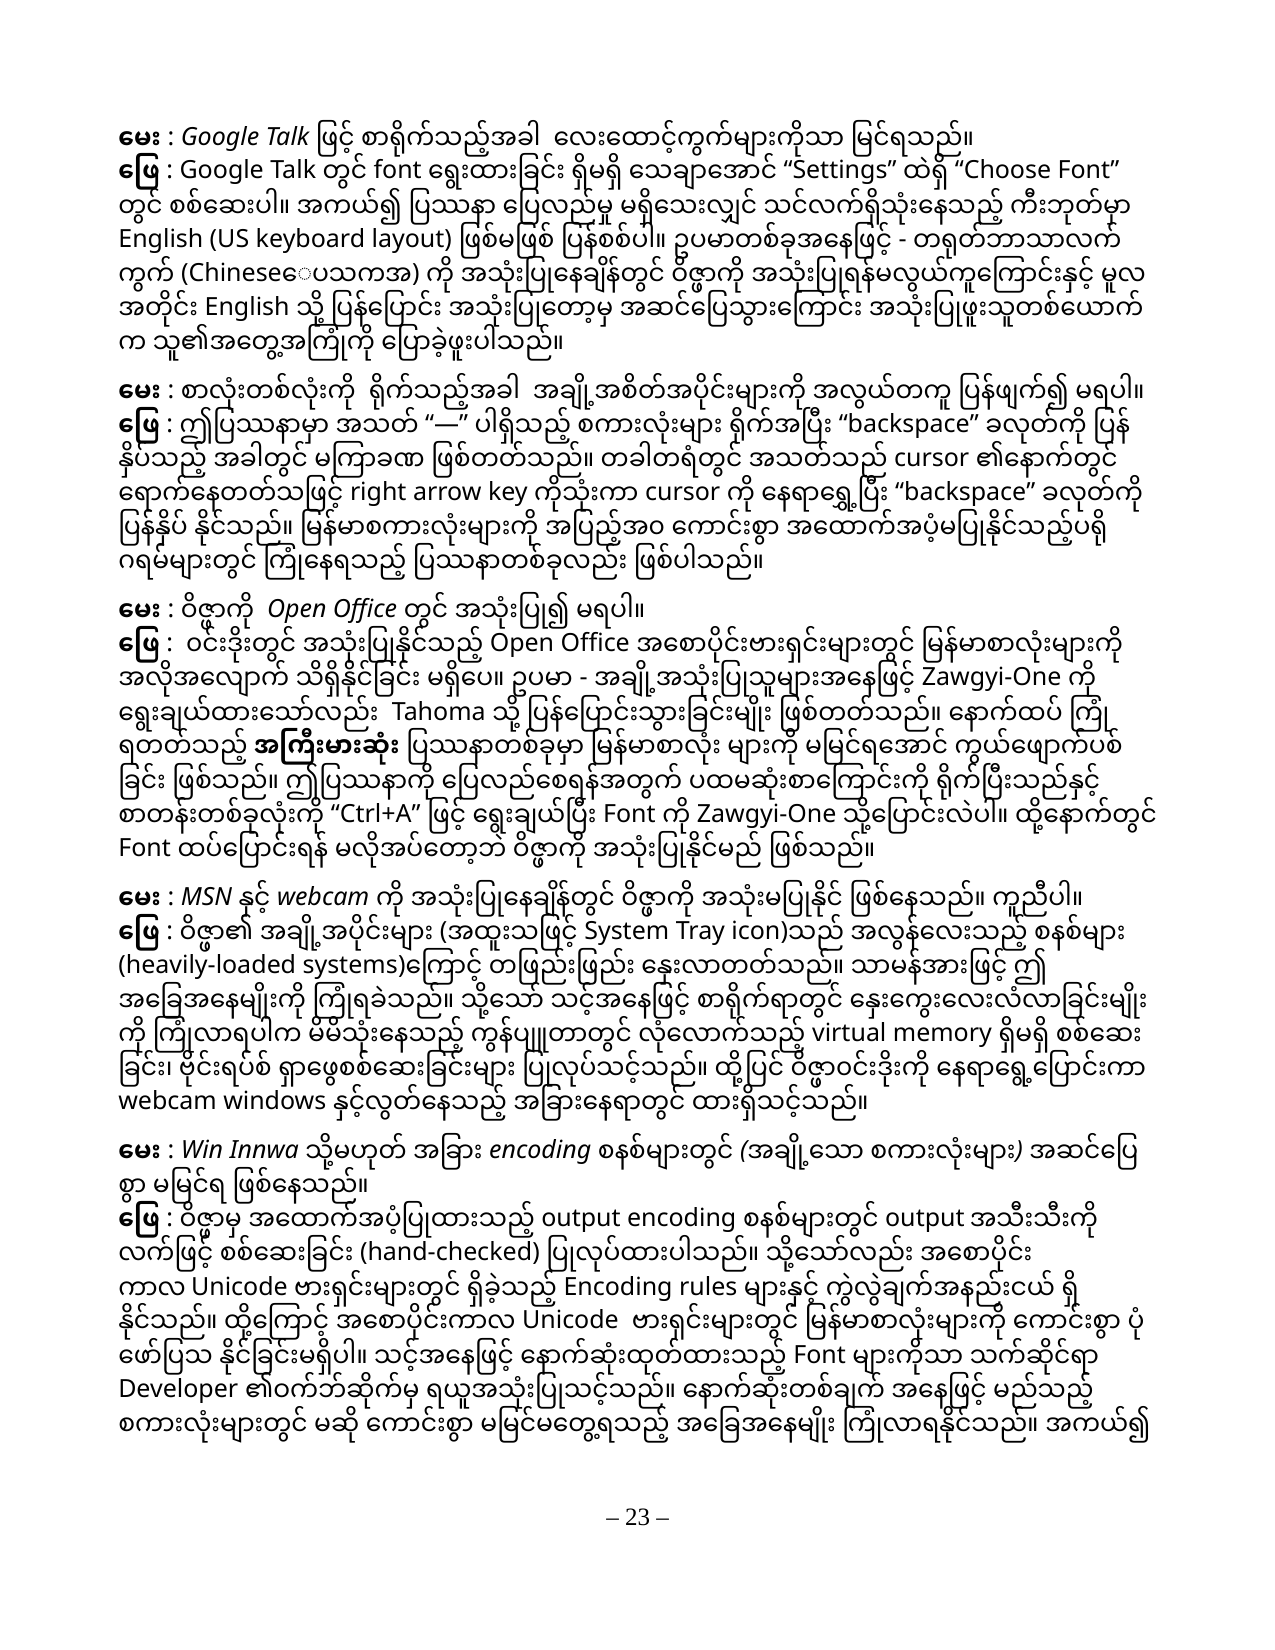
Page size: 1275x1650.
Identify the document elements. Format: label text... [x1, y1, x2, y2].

text ဖြေ : ဤပြဿနာမှာ အသတ် “—္” ပါရှိသည့် စကားလုံးများ ရိုက်အပြီး “backspace” ခလုတ်ကို ပြန်နှိပ်သည့် အခါတွင် မကြာခဏ ဖြစ်တတ်သည်။ တခါတရံတွင် အသတ်သည် cursor ၏နောက်တွင် ရောက်နေတတ်သဖြင့် right arrow key ကိုသုံးကာ cursor ကို နေရာရွှေ့ပြီး “backspace” ခလုတ်ကို ပြန်နှိပ် နိုင်သည်။ မြန်မာစကားလုံးများကို အပြည့်အ၀ ကောင်းစွာ အထောက်အပံ့မပြုနိုင်သည့်ပရိုဂရမ်များတွင် ကြုံနေရသည့် ပြဿနာတစ်ခုလည်း ဖြစ်ပါသည်။ [118, 406, 1157, 576]
text မေး : ဝိဇ္ဖာကို Open Office တွင် အသုံးပြု၍ မရပါ။ [118, 591, 1157, 625]
text မေး : Win Innwa သို့မဟုတ် အခြား encoding စနစ်များတွင် (အချို့သော စကားလုံးများ) အဆင်ပြေစွာ မမြင်ရ ဖြစ်နေသည်။ [118, 1132, 1157, 1200]
text မေး : MSN နှင့် webcam ကို အသုံးပြုနေချိန်တွင် ဝိဇ္ဖာကို အသုံးမပြုနိုင် ဖြစ်နေသည်။ ကူညီပါ။ [118, 878, 1157, 912]
text ဖြေ : Google Talk တွင် font ရွေးထားခြင်း ရှိမရှိ သေချာအောင် “Settings” ထဲရှိ “Choose Font” တွင် စစ်ဆေးပါ။ အကယ်၍ ပြဿနာ ပြေလည်မှု မရှိသေးလျှင် သင်လက်ရှိသုံးနေသည့် ကီးဘုတ်မှာ English (US keyboard layout) ဖြစ်မဖြစ် ပြန်စစ်ပါ။ ဥပမာတစ်ခုအနေဖြင့် - တရုတ်ဘာသာလက်ကွက် (Chineseေပသကအ) ကို အသုံးပြုနေချိန်တွင် ဝိဇ္ဖာကို အသုံးပြုရန်မလွယ်ကူကြောင်းနှင့် မူလအတိုင်း English သို့ ပြန်ပြောင်း အသုံးပြုတော့မှ အဆင်ပြေသွားကြောင်း အသုံးပြုဖူးသူတစ်ယောက်က သူ၏အတွေ့အကြုံကို ပြောခဲ့ဖူးပါသည်။ [118, 152, 1157, 357]
text ဖြေ : ၀င်းဒိုးတွင် အသုံးပြုနိုင်သည့် Open Office အစောပိုင်းဗားရှင်းများတွင် မြန်မာစာလုံးများကို အလိုအလျောက် သိရှိနိုင်ခြင်း မရှိပေ။ ဥပမာ - အချို့အသုံးပြုသူများအနေဖြင့် Zawgyi-One ကိုရွေးချယ်ထားသော်လည်း Tahoma သို့ ပြန်ပြောင်းသွားခြင်းမျိုး ဖြစ်တတ်သည်။ နောက်ထပ် ကြုံရတတ်သည့် အကြီးမားဆုံး ပြဿနာတစ်ခုမှာ မြန်မာစာလုံး များကို မမြင်ရအောင် ကွယ်ဖျောက်ပစ်ခြင်း ဖြစ်သည်။ ဤပြဿနာကို ပြေလည်စေရန်အတွက် ပထမဆုံးစာကြောင်းကို ရိုက်ပြီးသည်နှင့် စာတန်းတစ်ခုလုံးကို “Ctrl+A” ဖြင့် ရွေးချယ်ပြီး Font ကို Zawgyi-One သို့ပြောင်းလဲပါ။ ထို့နောက်တွင် Font ထပ်ပြောင်းရန် မလိုအပ်တော့ဘဲ ဝိဇ္ဖာကို အသုံးပြုနိုင်မည် ဖြစ်သည်။ [118, 625, 1157, 863]
text ဖြေ : ဝိဇ္ဖာ၏ အချို့အပိုင်းများ (အထူးသဖြင့် System Tray icon)သည် အလွန်လေးသည့် စနစ်များ (heavily-loaded systems)ကြောင့် တဖြည်းဖြည်း နှေးလာတတ်သည်။ သာမန်အားဖြင့် ဤအခြေအနေမျိုးကို ကြုံရခဲသည်။ သို့သော် သင့်အနေဖြင့် စာရိုက်ရာတွင် နှေးကွေးလေးလံလာခြင်းမျိုးကို ကြုံလာရပါက မိမိသုံးနေသည့် ကွန်ပျူတာတွင် လုံလောက်သည့် virtual memory ရှိမရှိ စစ်ဆေးခြင်း၊ ဗိုင်းရပ်စ် ရှာဖွေစစ်ဆေးခြင်းများ ပြုလုပ်သင့်သည်။ ထို့ပြင် ဝိဇ္ဖာ၀င်းဒိုးကို နေရာရွေ့ပြောင်းကာ webcam windows နှင့်လွတ်နေသည့် အခြားနေရာတွင် ထားရှိသင့်သည်။ [118, 912, 1157, 1117]
text မေး : စာလုံးတစ်လုံးကို ရိုက်သည့်အခါ အချို့အစိတ်အပိုင်းများကို အလွယ်တကူ ပြန်ဖျက်၍ မရပါ။ [118, 372, 1157, 406]
text မေး : Google Talk ဖြင့် စာရိုက်သည့်အခါ လေးထောင့်ကွက်များကိုသာ မြင်ရသည်။ [118, 118, 1157, 152]
text ဖြေ : ဝိဇ္ဖာမှ အထောက်အပံ့ပြုထားသည့် output encoding စနစ်များတွင် outputအသီးသီးကို လက်ဖြင့် စစ်ဆေးခြင်း (hand-checked) ပြုလုပ်ထားပါသည်။ သို့သော်လည်း အစောပိုင်းကာလUnicode ဗားရှင်းများတွင် ရှိခဲ့သည့် Encoding rules များနှင့် ကွဲလွဲချက်အနည်းငယ် ရှိနိုင်သည်။ ထို့ကြောင့် အစောပိုင်းကာလ Unicode ဗားရှင်းများတွင် မြန်မာစာလုံးများကို ကောင်းစွာ ပုံဖော်ပြသ နိုင်ခြင်းမရှိပါ။ သင့်အနေဖြင့် နောက်ဆုံးထုတ်ထားသည့် Font များကိုသာ သက်ဆိုင်ရာ Developer ၏ဝက်ဘ်ဆိုက်မှ ရယူအသုံးပြုသင့်သည်။ နောက်ဆုံးတစ်ချက် အနေဖြင့် မည်သည့် စကားလုံးများတွင် မဆို ကောင်းစွာ မမြင်မတွေ့ရသည့် အခြေအနေမျိုး ကြုံလာရနိုင်သည်။ အကယ်၍ [118, 1200, 1157, 1438]
